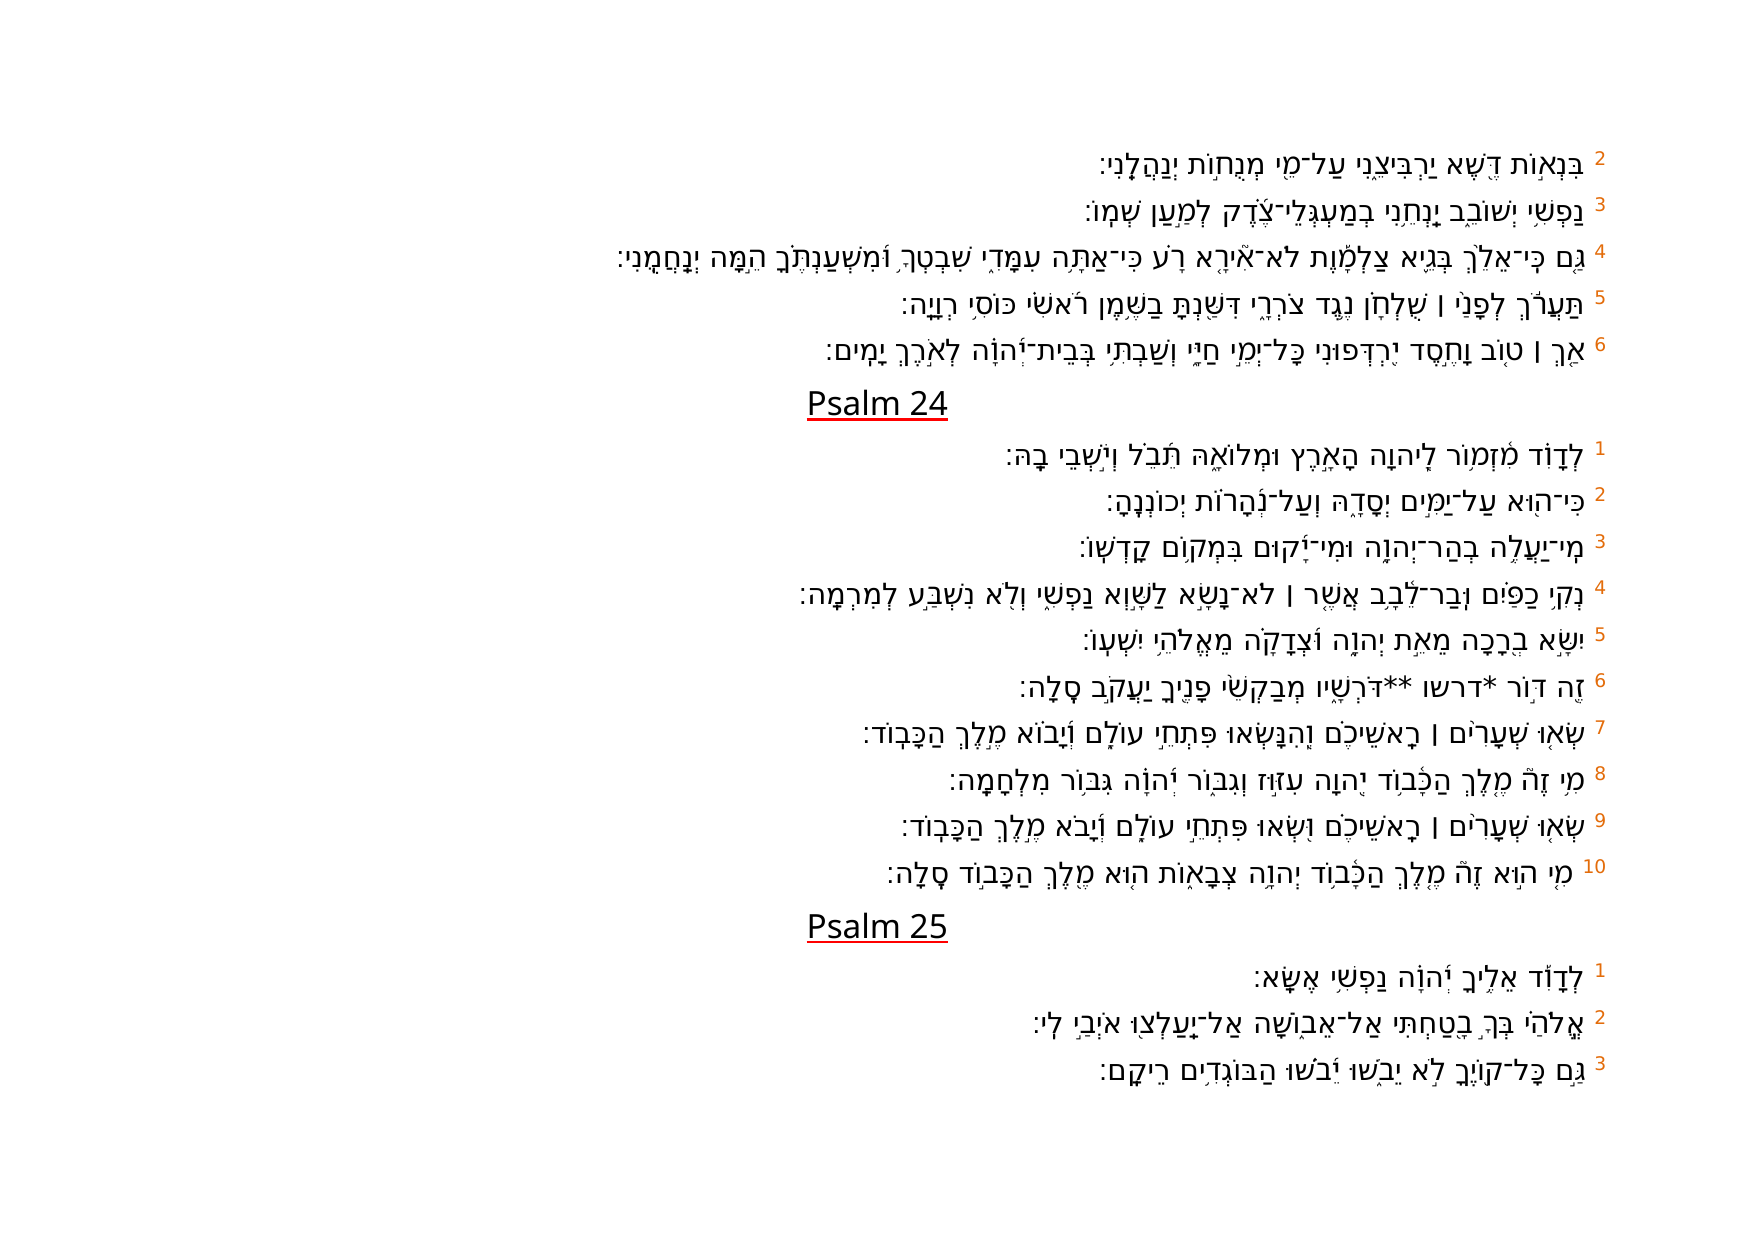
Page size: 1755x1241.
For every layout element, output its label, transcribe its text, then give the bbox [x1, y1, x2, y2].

text 5 תַּעֲרֹ֬ךְ לְפָנַ֨י ׀ שֻׁלְחָ֗ן נֶ֥גֶד צֹרְרָ֑י דִּשַּׁ֖נְתָּ בַשֶּׁ֥מֶן רֹ֝אשִׁ֗י כּוֹסִ֥י רְוָיָֽה׃ ‬‬‬‬ [148, 287, 1606, 321]
text Psalm 24 [148, 380, 1606, 425]
text 8 מִ֥י זֶה֮ מֶ֤לֶךְ הַכָּ֫ב֥וֹד יְ֭הוָה עִזּ֣וּז וְגִבּ֑וֹר יְ֝הוָ֗ה גִּבּ֥וֹר מִלְחָמָֽה׃ ‬‬‬‬ [148, 763, 1606, 797]
text 4 גַּ֤ם כִּֽי־אֵלֵ֨ךְ בְּגֵ֪יא צַלְמָ֡וֶת לֹא־אִ֘ירָ֤א רָ֗ע כִּי־אַתָּ֥ה עִמָּדִ֑י שִׁבְטְךָ֥ וּ֝מִשְׁעַנְתֶּ֗ךָ הֵ֣מָּה יְנַֽחֲמֻֽנִי׃ ‬‬‬‬ [148, 241, 1606, 274]
text 1 לְדָוִ֡ד אֵלֶ֥יךָ יְ֝הוָ֗ה נַפְשִׁ֥י אֶשָּֽׂא׃ [148, 960, 1606, 994]
text 3 נַפְשִׁ֥י יְשׁוֹבֵ֑ב יַֽנְחֵ֥נִי בְמַעְגְּלֵי־צֶ֝֗דֶק לְמַ֣עַן שְׁמֽוֹ׃ ‬‬‬‬ [148, 194, 1606, 228]
text 10 מִ֤י ה֣וּא זֶה֮ מֶ֤לֶךְ הַכָּ֫ב֥וֹד יְהוָ֥ה צְבָא֑וֹת ה֤וּא מֶ֖לֶךְ הַכָּב֣וֹד סֶֽלָה׃ ‬‬‬‬ [148, 856, 1606, 890]
text 2 כִּי־ה֭וּא עַל־יַמִּ֣ים יְסָדָ֑הּ וְעַל־נְ֝הָר֗וֹת יְכוֹנְנֶֽהָ׃ ‬‬‬‬ [148, 484, 1606, 518]
text 6 זֶ֭ה דּ֣וֹר *דרשו **דֹּרְשָׁ֑יו מְבַקְשֵׁ֨י פָנֶ֖יךָ יַעֲקֹ֣ב סֶֽלָה׃ ‬‬‬‬ [148, 670, 1606, 704]
text 6 אַ֤ךְ ׀ ט֤וֹב וָחֶ֣סֶד יִ֭רְדְּפוּנִי כָּל־יְמֵ֣י חַיָּ֑י וְשַׁבְתִּ֥י בְּבֵית־יְ֝הוָ֗ה לְאֹ֣רֶךְ יָמִֽים׃ ‬‬‬‬ [148, 333, 1606, 367]
text 1 לְדָוִ֗ד מִ֫זְמ֥וֹר לַֽ֭יהוָה הָאָ֣רֶץ וּמְלוֹאָ֑הּ תֵּ֝בֵ֗ל וְיֹ֣שְׁבֵי בָֽהּ׃ ‬‬‬‬‬ [148, 438, 1606, 472]
text 4 נְקִ֥י כַפַּ֗יִם וּֽבַר־לֵ֫בָ֥ב אֲשֶׁ֤ר ׀ לֹא־נָשָׂ֣א לַשָּׁ֣וְא נַפְשִׁ֑י וְלֹ֖א נִשְׁבַּ֣ע לְמִרְמָֽה׃ ‬‬‬‬ [148, 577, 1606, 611]
text 9 שְׂא֤וּ שְׁעָרִ֨ים ׀ רָֽאשֵׁיכֶ֗ם וּ֭שְׂאוּ פִּתְחֵ֣י עוֹלָ֑ם וְ֝יָבֹא מֶ֣לֶךְ הַכָּבֽוֹד׃ ‬‬‬‬ [148, 809, 1606, 843]
text 5 יִשָּׂ֣א בְ֭רָכָה מֵאֵ֣ת יְהוָ֑ה וּ֝צְדָקָ֗ה מֵאֱלֹהֵ֥י יִשְׁעֽוֹ׃ ‬‬‬‬ [148, 624, 1606, 658]
text 3 גַּ֣ם כָּל־ק֭וֹיֶךָ לֹ֣א יֵבֹ֑שׁוּ יֵ֝בֹ֗שׁוּ הַבּוֹגְדִ֥ים רֵיקָֽם׃ ‬‬‬‬‬ [148, 1053, 1606, 1087]
text 3 מִֽי־יַעֲלֶ֥ה בְהַר־יְהוָ֑ה וּמִי־יָ֝קוּם בִּמְק֥וֹם קָדְשֽׁוֹ׃ ‬‬‬‬ [148, 531, 1606, 565]
text 7 שְׂא֤וּ שְׁעָרִ֨ים ׀ רָֽאשֵׁיכֶ֗ם וְֽ֭הִנָּשְׂאוּ פִּתְחֵ֣י עוֹלָ֑ם וְ֝יָב֗וֹא מֶ֣לֶךְ הַכָּבֽוֹד׃ ‬‬‬‬ [148, 717, 1606, 751]
text 2 בִּנְא֣וֹת דֶּ֭שֶׁא יַרְבִּיצֵ֑נִי עַל־מֵ֖י מְנֻח֣וֹת יְנַהֲלֵֽנִי׃ ‬‬‬‬ [148, 148, 1606, 182]
text Psalm 25 [148, 902, 1606, 948]
text 2 אֱ‍ֽלֹהַ֗י בְּךָ֣ בָ֭טַחְתִּי אַל־אֵב֑וֹשָׁה אַל־יַֽעַלְצ֖וּ אֹיְבַ֣י לִֽי׃ ‬‬‬‬ [148, 1007, 1606, 1041]
